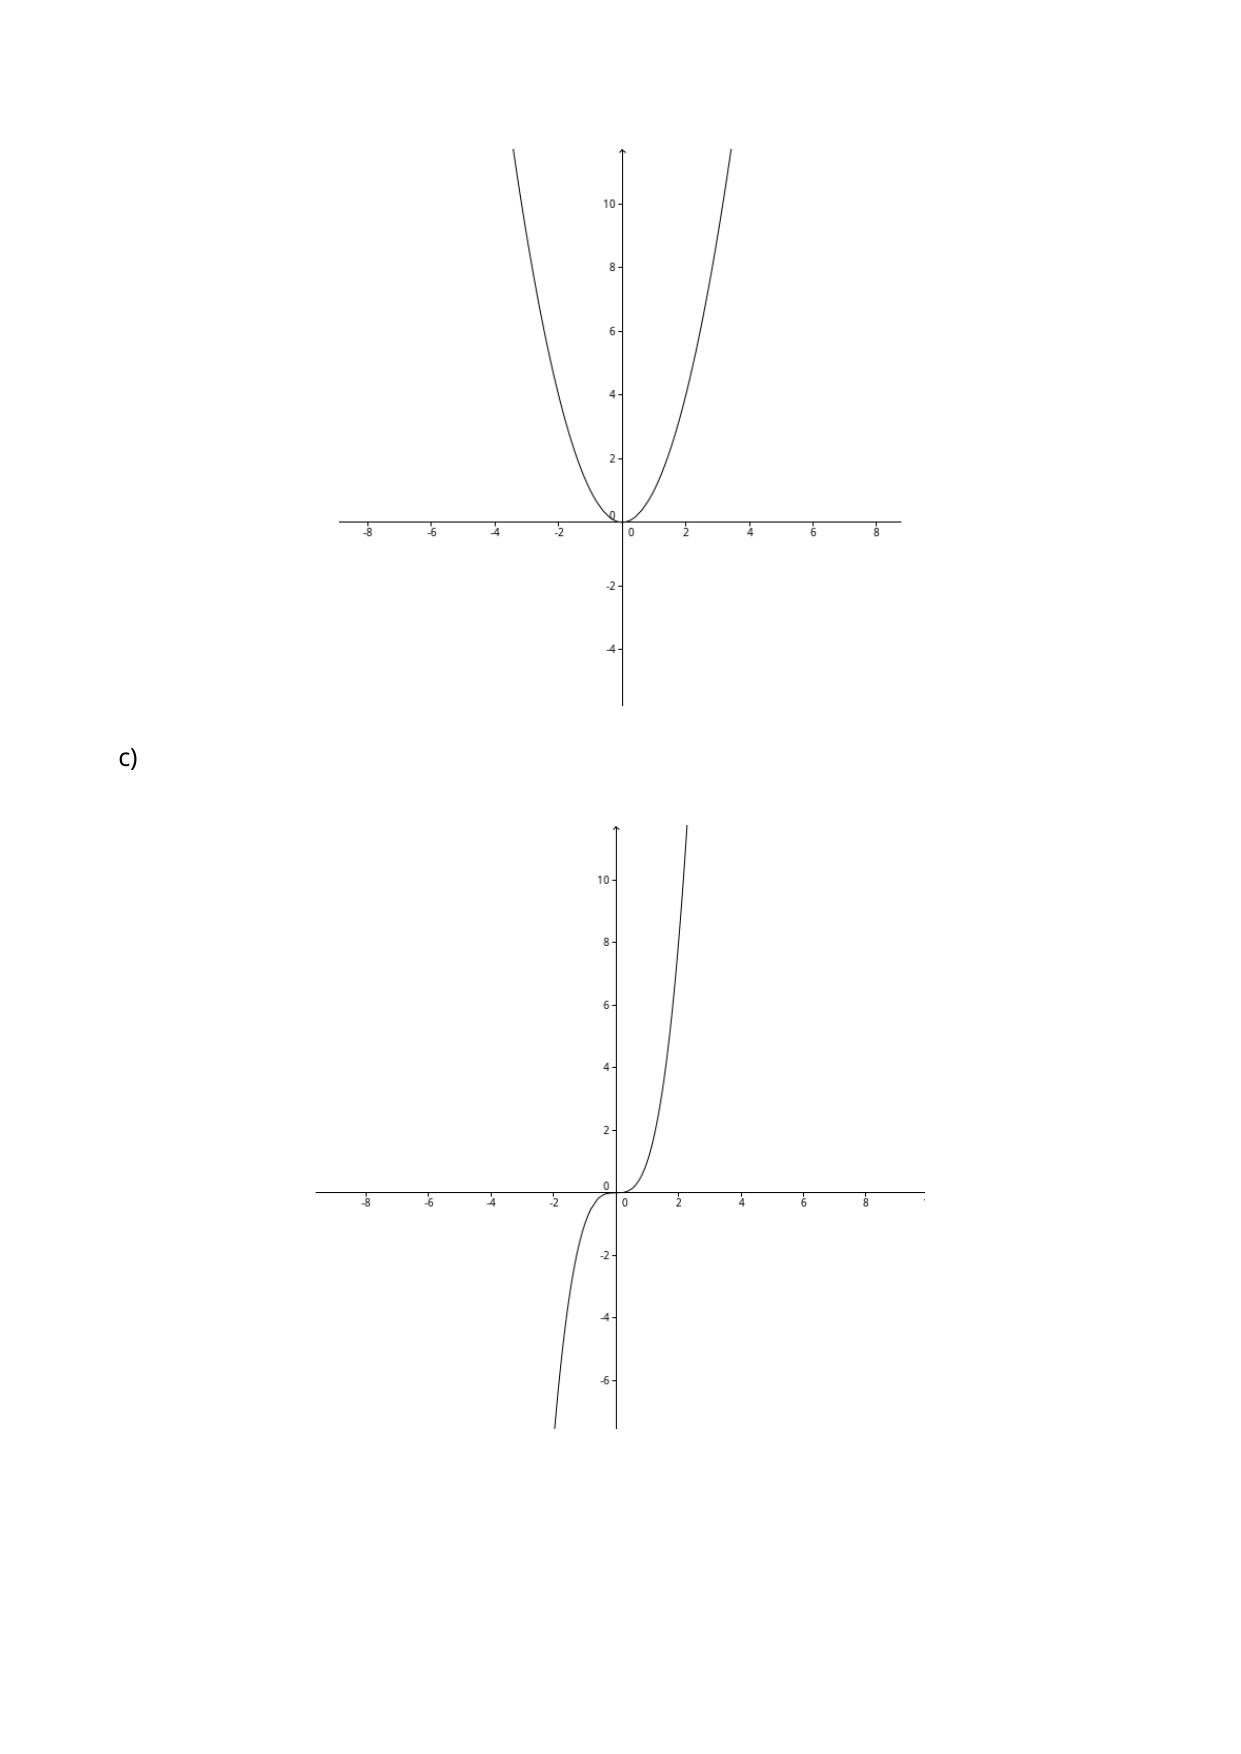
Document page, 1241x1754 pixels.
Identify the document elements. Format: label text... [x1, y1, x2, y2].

picture [339, 149, 902, 706]
picture [315, 825, 925, 1429]
text c) [118, 739, 1122, 773]
